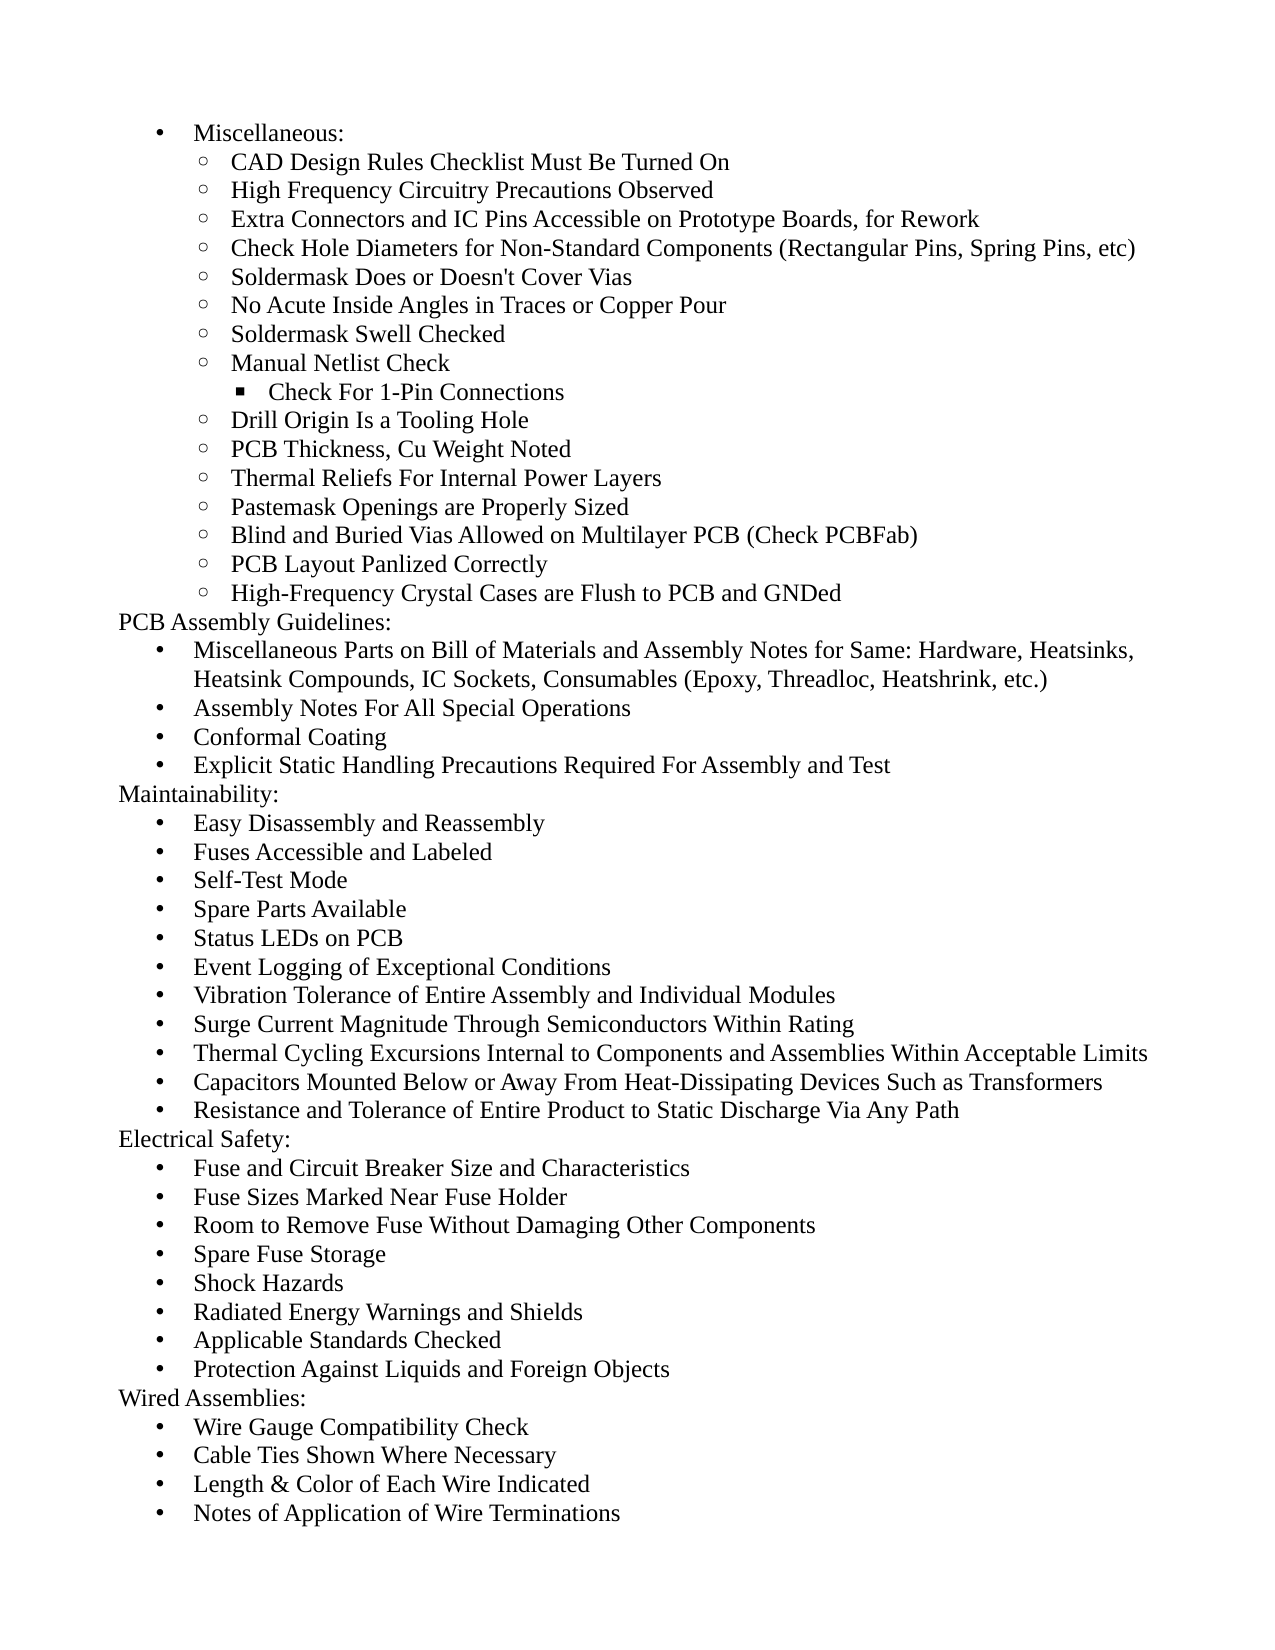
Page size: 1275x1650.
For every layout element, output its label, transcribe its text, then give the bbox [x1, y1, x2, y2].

list No Acute Inside Angles in Traces or Copper Pour [193, 291, 1157, 319]
list Vibration Tolerance of Entire Assembly and Individual Modules [156, 981, 1157, 1009]
text Electrical Safety: [118, 1124, 1157, 1153]
list Easy Disassembly and Reassembly [156, 808, 1157, 837]
list Soldermask Does or Doesn't Cover Vias [193, 262, 1157, 291]
list Miscellaneous: [156, 118, 1157, 147]
list Fuse Sizes Marked Near Fuse Holder [156, 1182, 1157, 1211]
list Extra Connectors and IC Pins Accessible on Prototype Boards, for Rework [193, 204, 1157, 233]
list Shock Hazards [156, 1268, 1157, 1297]
list Assembly Notes For All Special Operations [156, 693, 1157, 722]
list Wire Gauge Compatibility Check [156, 1412, 1157, 1441]
list Surge Current Magnitude Through Semiconductors Within Rating [156, 1009, 1157, 1038]
list High Frequency Circuitry Precautions Observed [193, 176, 1157, 204]
text PCB Assembly Guidelines: [118, 607, 1157, 636]
list Resistance and Tolerance of Entire Product to Static Discharge Via Any Path [156, 1096, 1157, 1124]
list Conformal Coating [156, 722, 1157, 751]
text Wired Assemblies: [118, 1383, 1157, 1412]
list CAD Design Rules Checklist Must Be Turned On [193, 147, 1157, 176]
list Cable Ties Shown Where Necessary [156, 1441, 1157, 1469]
text Maintainability: [118, 779, 1157, 808]
list Blind and Buried Vias Allowed on Multilayer PCB (Check PCBFab) [193, 521, 1157, 549]
list Fuses Accessible and Labeled [156, 837, 1157, 866]
list Room to Remove Fuse Without Damaging Other Components [156, 1211, 1157, 1239]
list Self-Test Mode [156, 866, 1157, 894]
list Manual Netlist Check [193, 348, 1157, 377]
list Drill Origin Is a Tooling Hole [193, 406, 1157, 434]
list Spare Parts Available [156, 894, 1157, 923]
list Explicit Static Handling Precautions Required For Assembly and Test [156, 751, 1157, 779]
list Capacitors Mounted Below or Away From Heat-Dissipating Devices Such as Transformers [156, 1067, 1157, 1096]
list Protection Against Liquids and Foreign Objects [156, 1354, 1157, 1383]
list Spare Fuse Storage [156, 1239, 1157, 1268]
list Notes of Application of Wire Terminations [156, 1498, 1157, 1527]
list PCB Layout Panlized Correctly [193, 549, 1157, 578]
list PCB Thickness, Cu Weight Noted [193, 434, 1157, 463]
list Pastemask Openings are Properly Sized [193, 492, 1157, 521]
list Miscellaneous Parts on Bill of Materials and Assembly Notes for Same: Hardware, Heatsinks, Heatsink Compounds, IC Sockets, Consumables (Epoxy, Threadloc, Heatshrink, etc.) [156, 636, 1157, 693]
list Thermal Cycling Excursions Internal to Components and Assemblies Within Acceptable Limits [156, 1038, 1157, 1067]
list Applicable Standards Checked [156, 1326, 1157, 1354]
list Status LEDs on PCB [156, 923, 1157, 952]
list Radiated Energy Warnings and Shields [156, 1297, 1157, 1326]
list Check For 1-Pin Connections [231, 377, 1157, 406]
list Fuse and Circuit Breaker Size and Characteristics [156, 1153, 1157, 1182]
list Event Logging of Exceptional Conditions [156, 952, 1157, 981]
list Check Hole Diameters for Non-Standard Components (Rectangular Pins, Spring Pins, etc) [193, 233, 1157, 262]
list Length & Color of Each Wire Indicated [156, 1469, 1157, 1498]
list Soldermask Swell Checked [193, 319, 1157, 348]
list Thermal Reliefs For Internal Power Layers [193, 463, 1157, 492]
list High-Frequency Crystal Cases are Flush to PCB and GNDed [193, 578, 1157, 607]
